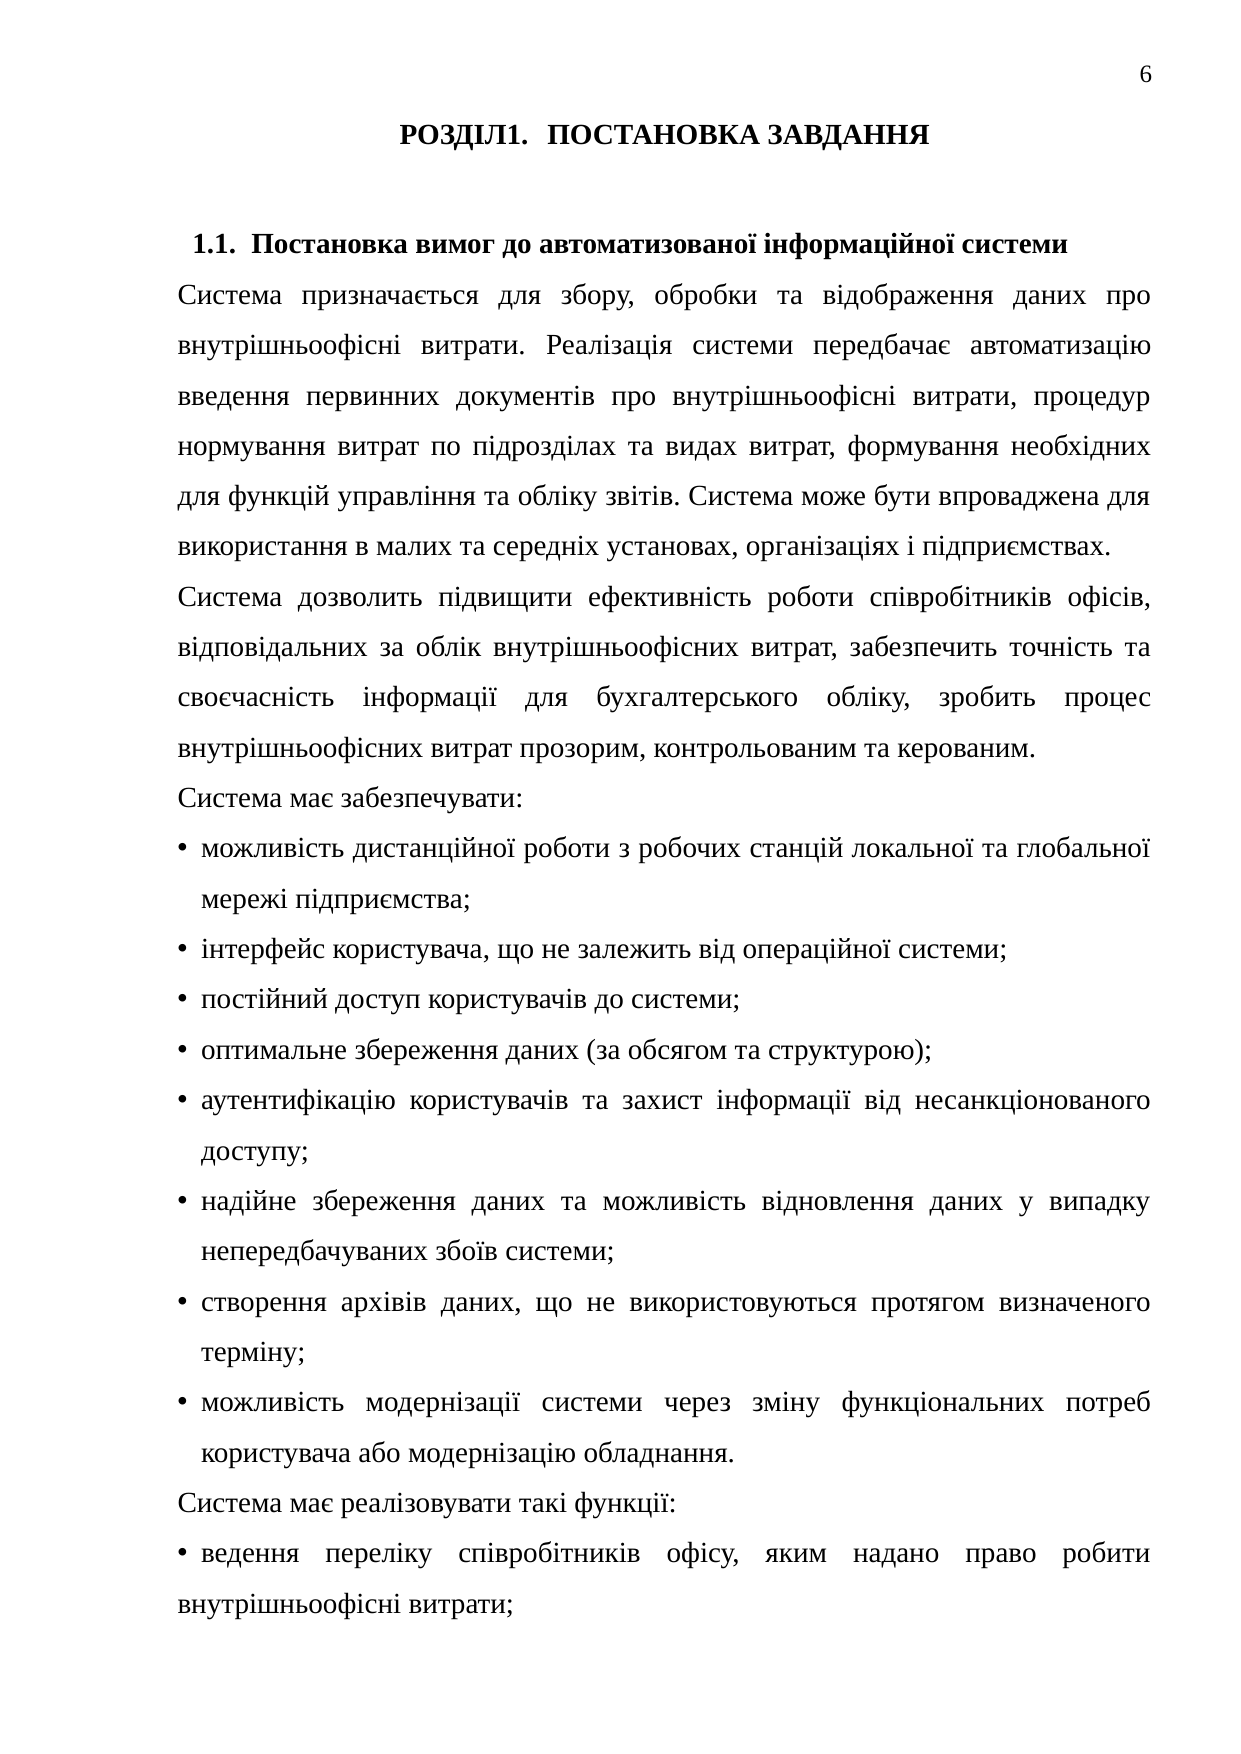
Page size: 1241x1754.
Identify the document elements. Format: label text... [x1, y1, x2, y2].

list постійний доступ користувачів до системи; [177, 982, 1152, 1015]
list оптимальне збереження даних (за обсягом та структурою); [177, 1032, 1152, 1066]
subtitle Постановка вимог до автоматизованої інформаційної системи [177, 227, 1152, 260]
list надійне збереження даних та можливість відновлення даних у випадку непередбачуваних збоїв системи; [177, 1183, 1152, 1267]
list створення архівів даних, що не використовуються протягом визначеного терміну; [177, 1284, 1152, 1368]
list аутентифікацію користувачів та захист інформації від несанкціонованого доступу; [177, 1082, 1152, 1166]
text Система дозволить підвищити ефективність роботи співробітників офісів, відповідальних за облік внутрішньоофісних витрат, забезпечить точність та своєчасність інформації для бухгалтерського обліку, зробить процес внутрішньоофісних витрат прозорим, контрольованим та керованим. [177, 579, 1152, 763]
list Система має реалізовувати такі функції: [177, 1485, 1152, 1519]
text Система призначається для збору, обробки та відображення даних про внутрішньоофісні витрати. Реалізація системи передбачає автоматизацію введення первинних документів про внутрішньоофісні витрати, процедур нормування витрат по підрозділах та видах витрат, формування необхідних для функцій управління та обліку звітів. Система може бути впроваджена для використання в малих та середніх установах, організаціях і підприємствах. [177, 277, 1152, 562]
list ведення переліку співробітників офісу, яким надано право робити внутрішньоофісні витрати; [177, 1536, 1152, 1619]
list інтерфейс користувача, що не залежить від операційної системи; [177, 931, 1152, 965]
list можливість дистанційної роботи з робочих станцій локальної та глобальної мережі підприємства; [177, 830, 1152, 914]
text Система має забезпечувати: [177, 780, 1152, 814]
list можливість модернізації системи через зміну функціональних потреб користувача або модернізацію обладнання. [177, 1384, 1152, 1468]
subtitle ПОСТАНОВКА ЗАВДАННЯ [177, 117, 1152, 151]
